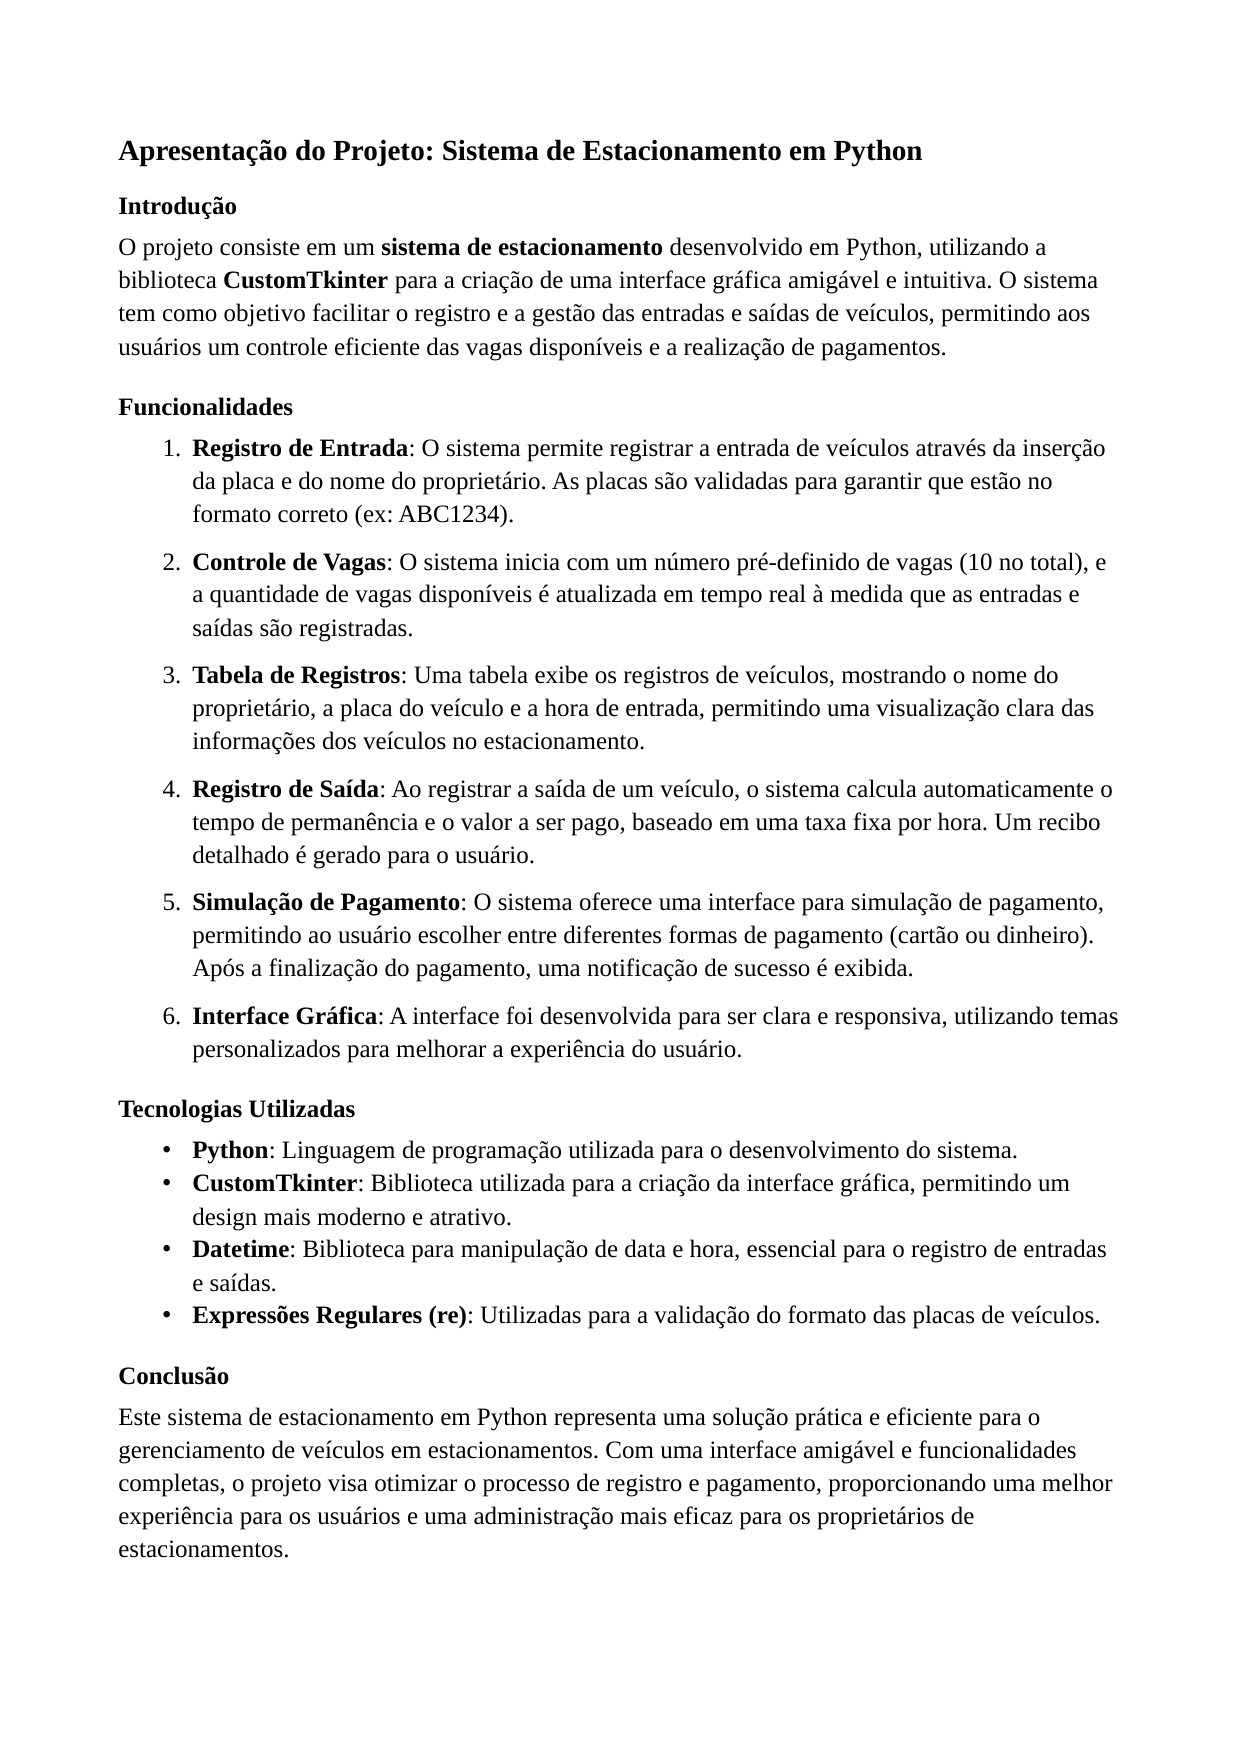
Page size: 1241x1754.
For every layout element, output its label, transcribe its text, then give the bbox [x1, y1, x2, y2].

subtitle Funcionalidades [118, 392, 1122, 420]
list Tabela de Registros: Uma tabela exibe os registros de veículos, mostrando o nome do proprietário, a placa do veículo e a hora de entrada, permitindo uma visualização clara das informações dos veículos no estacionamento. [162, 660, 1122, 755]
subtitle Conclusão [118, 1361, 1122, 1389]
subtitle Tecnologias Utilizadas [118, 1094, 1122, 1123]
list Expressões Regulares (re): Utilizadas para a validação do formato das placas de veículos. [162, 1301, 1122, 1329]
list Controle de Vagas: O sistema inicia com um número pré-definido de vagas (10 no total), e a quantidade de vagas disponíveis é atualizada em tempo real à medida que as entradas e saídas são registradas. [162, 547, 1122, 641]
text O projeto consiste em um sistema de estacionamento desenvolvido em Python, utilizando a biblioteca CustomTkinter para a criação de uma interface gráfica amigável e intuitiva. O sistema tem como objetivo facilitar o registro e a gestão das entradas e saídas de veículos, permitindo aos usuários um controle eficiente das vagas disponíveis e a realização de pagamentos. [118, 232, 1122, 360]
list Python: Linguagem de programação utilizada para o desenvolvimento do sistema. [162, 1136, 1122, 1164]
subtitle Introdução [118, 191, 1122, 220]
list Simulação de Pagamento: O sistema oferece uma interface para simulação de pagamento, permitindo ao usuário escolher entre diferentes formas de pagamento (cartão ou dinheiro). Após a finalização do pagamento, uma notificação de sucesso é exibida. [162, 887, 1122, 982]
text Este sistema de estacionamento em Python representa uma solução prática e eficiente para o gerenciamento de veículos em estacionamentos. Com uma interface amigável e funcionalidades completas, o projeto visa otimizar o processo de registro e pagamento, proporcionando uma melhor experiência para os usuários e uma administração mais eficaz para os proprietários de estacionamentos. [118, 1402, 1122, 1563]
list Interface Gráfica: A interface foi desenvolvida para ser clara e responsiva, utilizando temas personalizados para melhorar a experiência do usuário. [162, 1001, 1122, 1063]
list Datetime: Biblioteca para manipulação de data e hora, essencial para o registro de entradas e saídas. [162, 1234, 1122, 1296]
subtitle Apresentação do Projeto: Sistema de Estacionamento em Python [118, 133, 1122, 166]
list Registro de Saída: Ao registrar a saída de um veículo, o sistema calcula automaticamente o tempo de permanência e o valor a ser pago, baseado em uma taxa fixa por hora. Um recibo detalhado é gerado para o usuário. [162, 774, 1122, 869]
list CustomTkinter: Biblioteca utilizada para a criação da interface gráfica, permitindo um design mais moderno e atrativo. [162, 1168, 1122, 1230]
list Registro de Entrada: O sistema permite registrar a entrada de veículos através da inserção da placa e do nome do proprietário. As placas são validadas para garantir que estão no formato correto (ex: ABC1234). [162, 433, 1122, 528]
